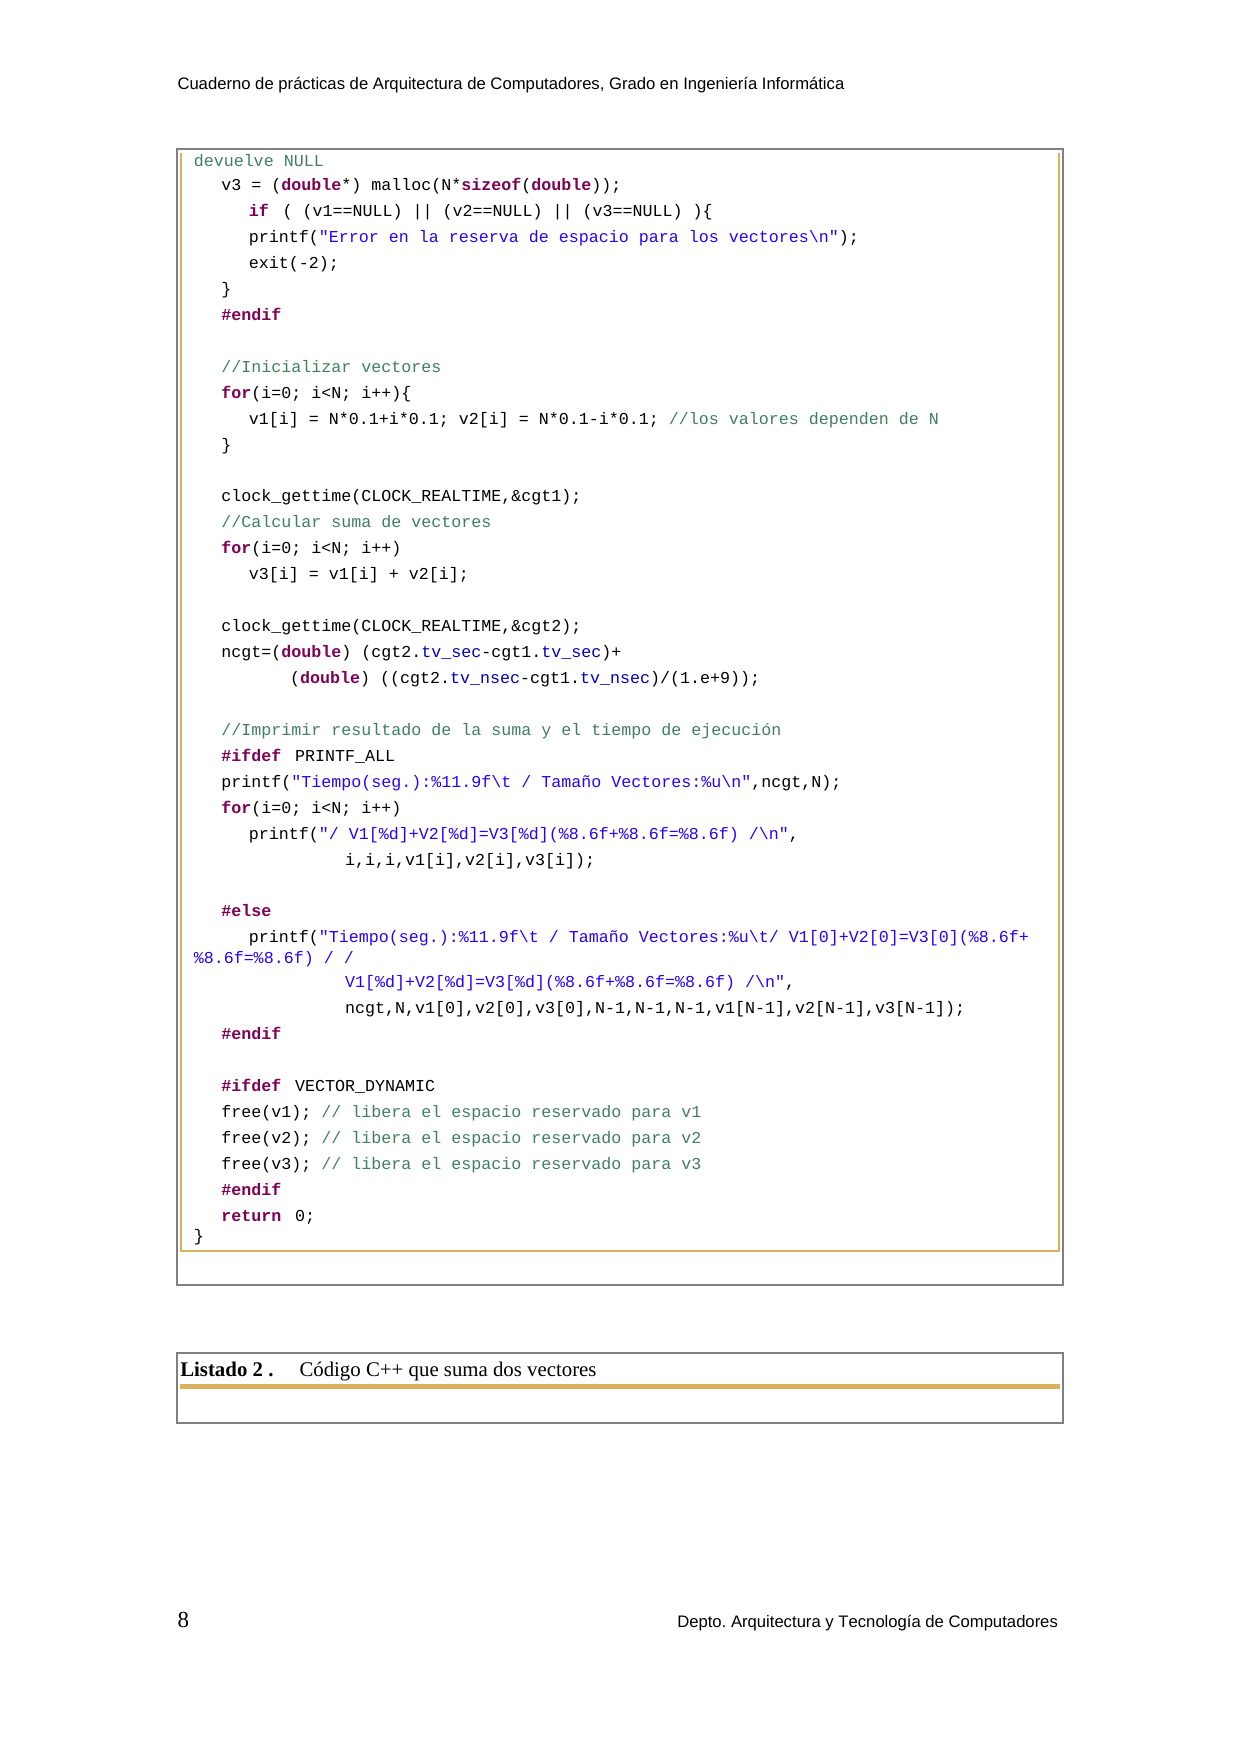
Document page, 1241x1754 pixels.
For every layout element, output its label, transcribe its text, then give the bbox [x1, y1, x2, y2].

table_header Listado 2 . Código C++ que suma dos vectores [178, 1354, 1062, 1422]
table_cell devuelve NULL v3 = (double*) malloc(N*sizeof(double)); if ( (v1==NULL) || (v2==NULL) || (v3==NULL) ){ printf("Error en la reserva de espacio para los vectores\n"); exit(-2); } #endif //Inicializar vectores for(i=0; i<N; i++){ v1[i] = N*0.1+i*0.1; v2[i] = N*0.1-i*0.1; //los valores dependen de N } clock_gettime(CLOCK_REALTIME,&cgt1); //Calcular suma de vectores for(i=0; i<N; i++) v3[i] = v1[i] + v2[i]; clock_gettime(CLOCK_REALTIME,&cgt2); ncgt=(double) (cgt2.tv_sec-cgt1.tv_sec)+ (double) ((cgt2.tv_nsec-cgt1.tv_nsec)/(1.e+9)); //Imprimir resultado de la suma y el tiempo de ejecución #ifdef PRINTF_ALL printf("Tiempo(seg.):%11.9f\t / Tamaño Vectores:%u\n",ncgt,N); for(i=0; i<N; i++) printf("/ V1[%d]+V2[%d]=V3[%d](%8.6f+%8.6f=%8.6f) /\n", i,i,i,v1[i],v2[i],v3[i]); #else printf("Tiempo(seg.):%11.9f\t / Tamaño Vectores:%u\t/ V1[0]+V2[0]=V3[0](%8.6f+%8.6f=%8.6f) / / V1[%d]+V2[%d]=V3[%d](%8.6f+%8.6f=%8.6f) /\n", ncgt,N,v1[0],v2[0],v3[0],N-1,N-1,N-1,v1[N-1],v2[N-1],v3[N-1]); #endif #ifdef VECTOR_DYNAMIC free(v1); // libera el espacio reservado para v1 free(v2); // libera el espacio reservado para v2 free(v3); // libera el espacio reservado para v3 #endif return 0; } [178, 150, 1062, 1284]
